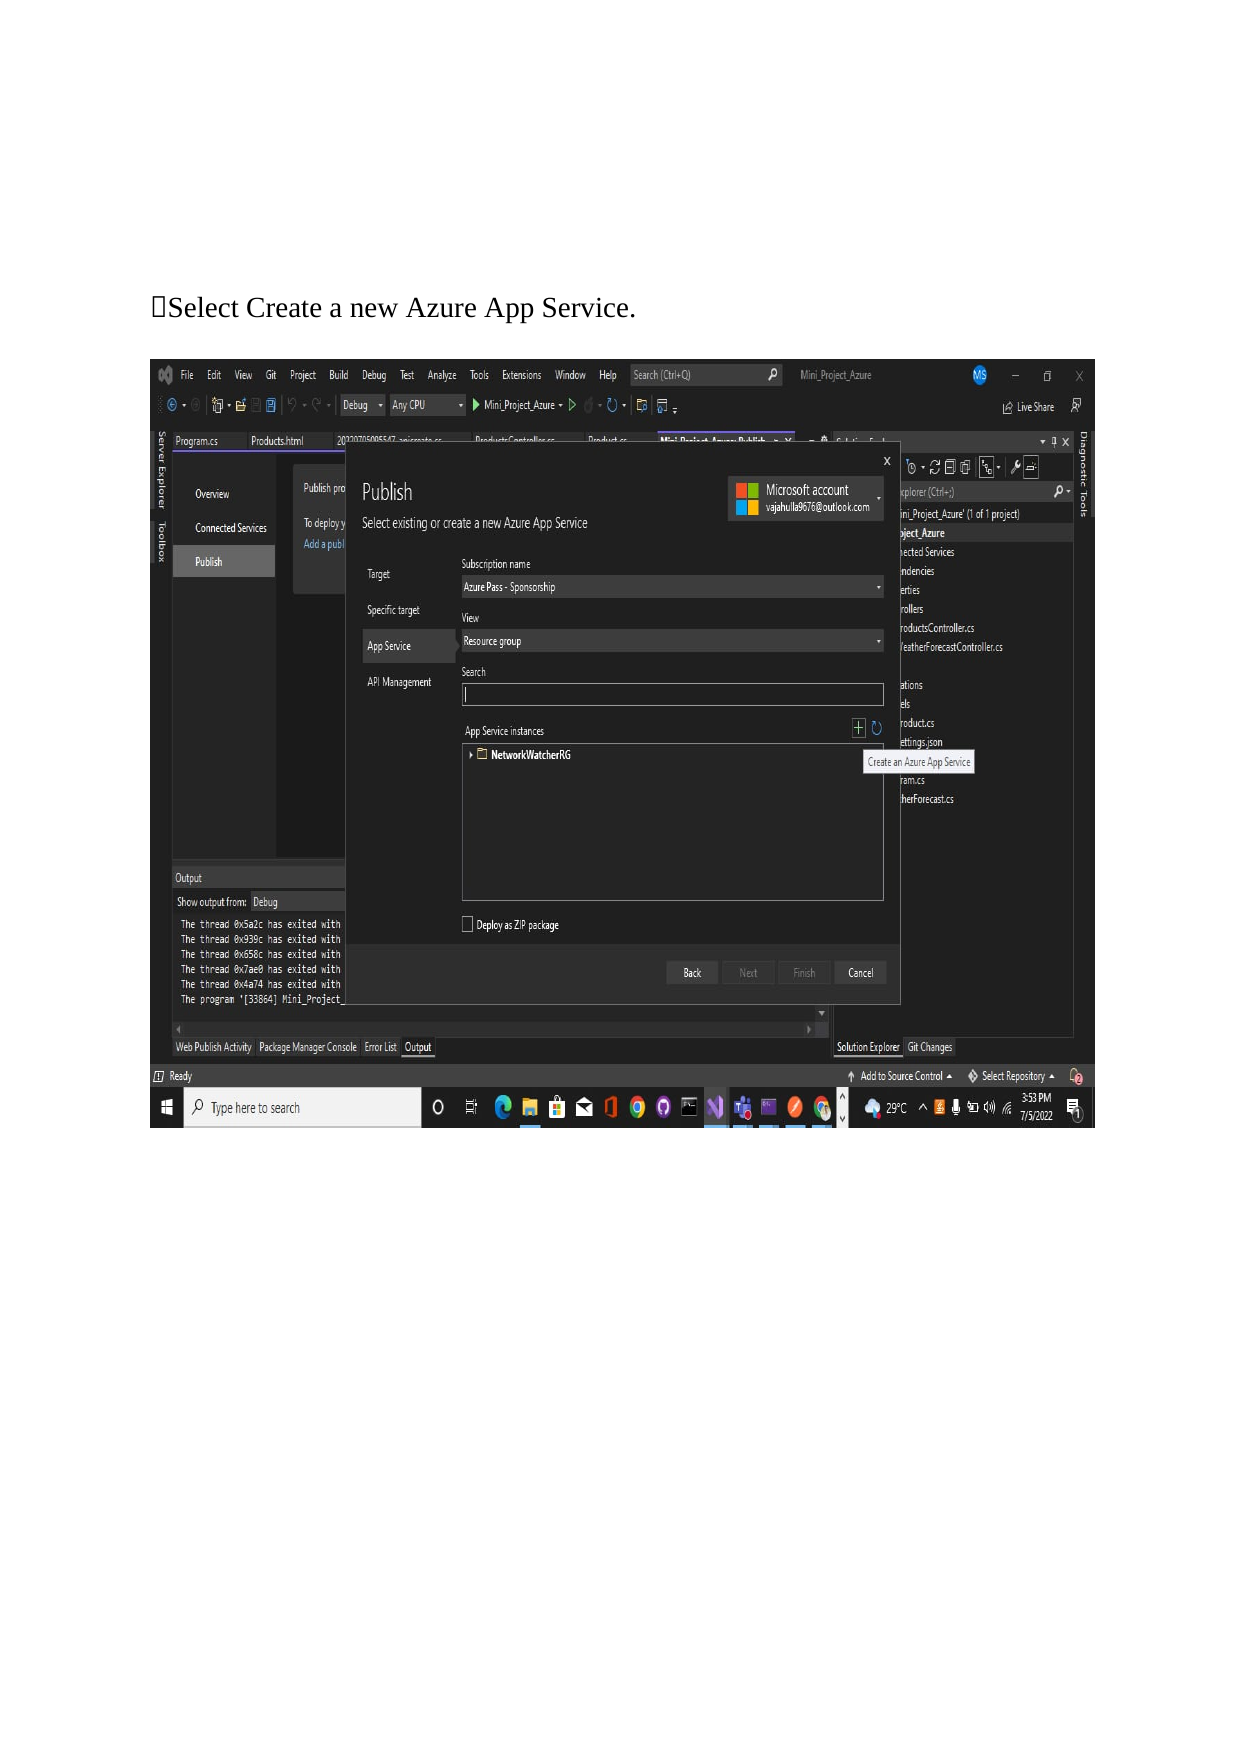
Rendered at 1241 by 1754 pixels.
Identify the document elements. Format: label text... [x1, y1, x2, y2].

picture [150, 359, 1095, 1128]
text Select Create a new Azure App Service. [150, 286, 1104, 326]
